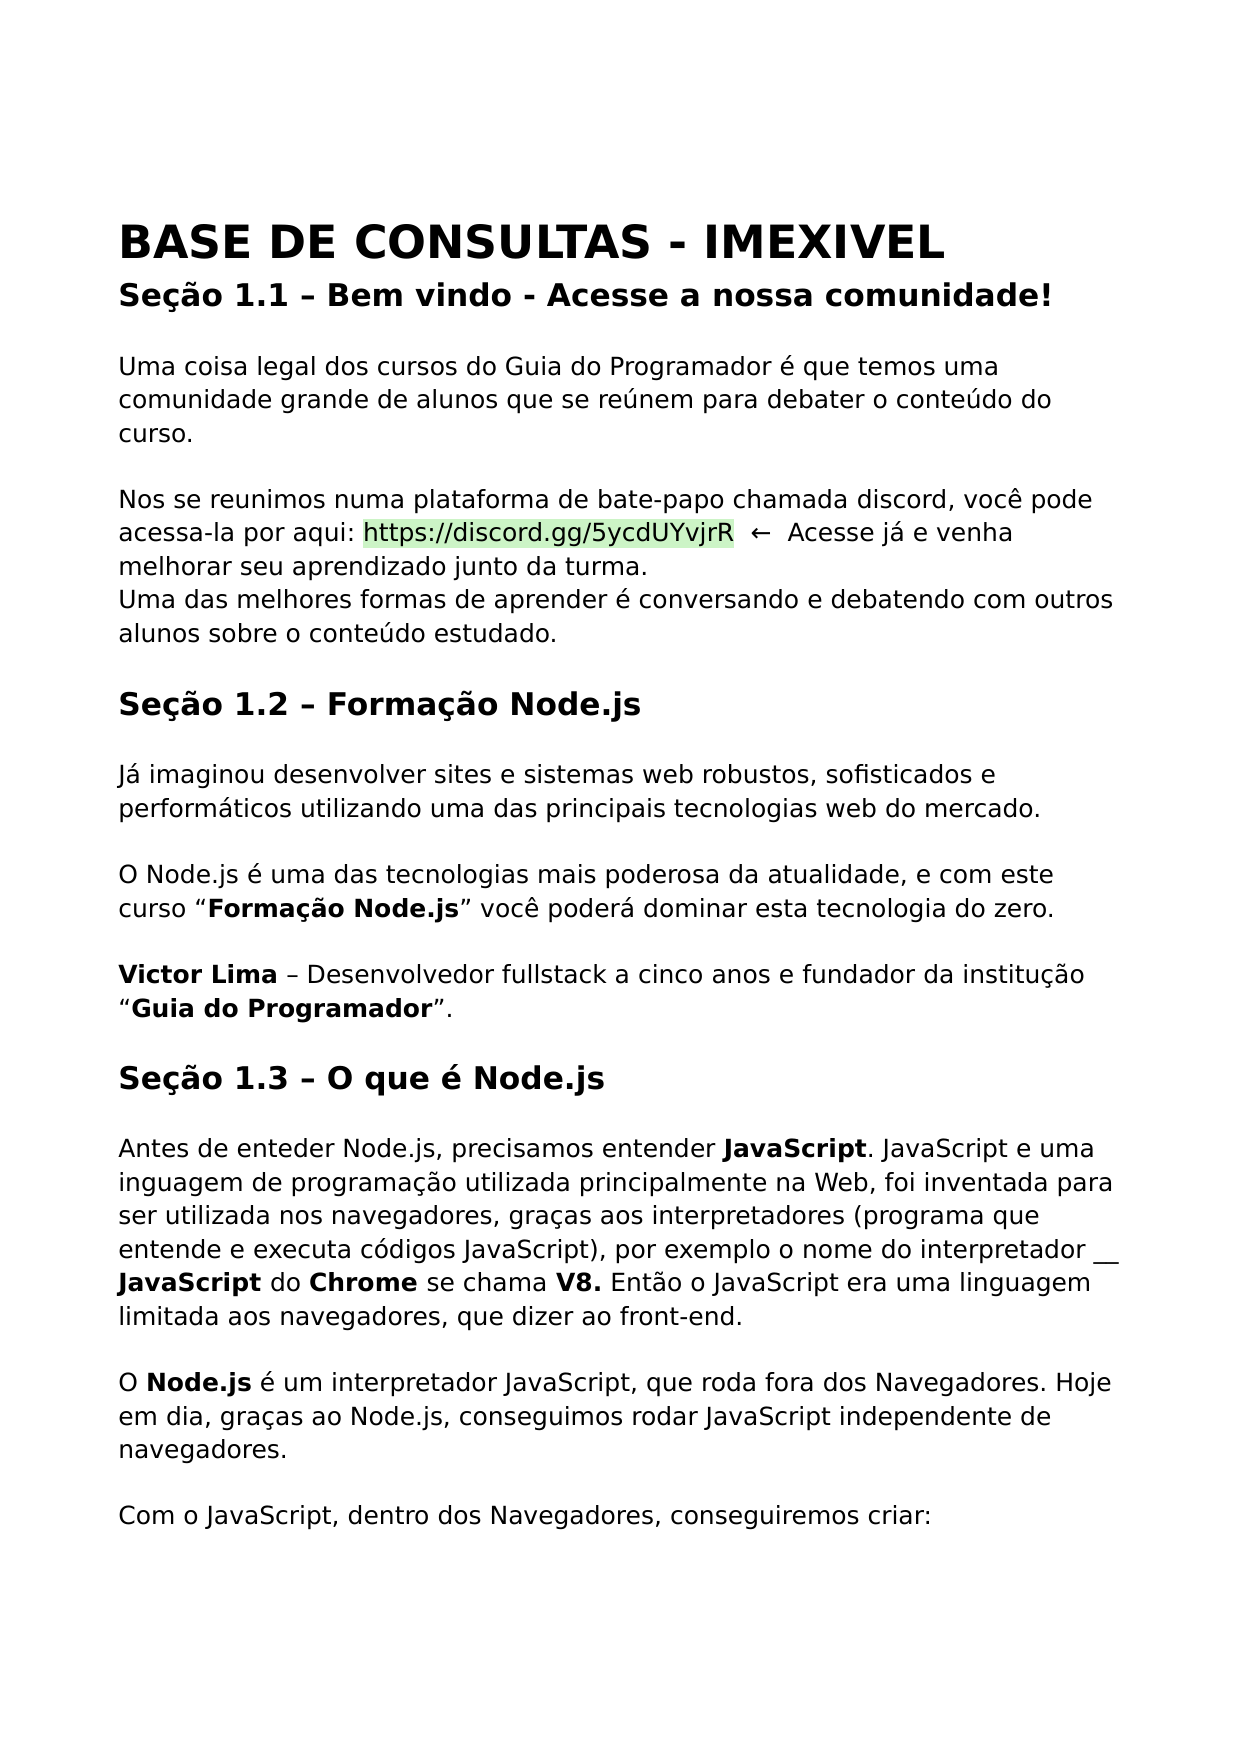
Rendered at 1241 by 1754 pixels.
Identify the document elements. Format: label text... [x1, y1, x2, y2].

text Com o JavaScript, dentro dos Navegadores, conseguiremos criar: [118, 1502, 1122, 1531]
text Victor Lima – Desenvolvedor fullstack a cinco anos e fundador da institução “Guia do Programador”. [118, 960, 1122, 1023]
text Uma das melhores formas de aprender é conversando e debatendo com outros alunos sobre o conteúdo estudado. [118, 586, 1122, 648]
text Nos se reunimos numa plataforma de bate-papo chamada discord, você pode acessa-la por aqui: https://discord.gg/5ycdUYvjrR ← Acesse já e venha melhorar seu aprendizado junto da turma. [118, 485, 1122, 581]
text Antes de enteder Node.js, precisamos entender JavaScript. JavaScript e uma inguagem de programação utilizada principalmente na Web, foi inventada para ser utilizada nos navegadores, graças aos interpretadores (programa que entende e executa códigos JavaScript), por exemplo o nome do interpretador __ JavaScript do Chrome se chama V8. Então o JavaScript era uma linguagem limitada aos navegadores, que dizer ao front-end. [118, 1134, 1122, 1331]
text Já imaginou desenvolver sites e sistemas web robustos, sofisticados e performáticos utilizando uma das principais tecnologias web do mercado. [118, 761, 1122, 823]
text Seção 1.1 – Bem vindo - Acesse a nossa comunidade! [118, 277, 1122, 314]
text Seção 1.3 – O que é Node.js [118, 1060, 1122, 1096]
text Seção 1.2 – Formação Node.js [118, 686, 1122, 723]
text Uma coisa legal dos cursos do Guia do Programador é que temos uma comunidade grande de alunos que se reúnem para debater o conteúdo do curso. [118, 352, 1122, 448]
text O Node.js é uma das tecnologias mais poderosa da atualidade, e com este curso “Formação Node.js” você poderá dominar esta tecnologia do zero. [118, 861, 1122, 923]
text O Node.js é um interpretador JavaScript, que roda fora dos Navegadores. Hoje em dia, graças ao Node.js, conseguimos rodar JavaScript independente de navegadores. [118, 1368, 1122, 1464]
text BASE DE CONSULTAS - IMEXIVEL [118, 216, 1122, 269]
